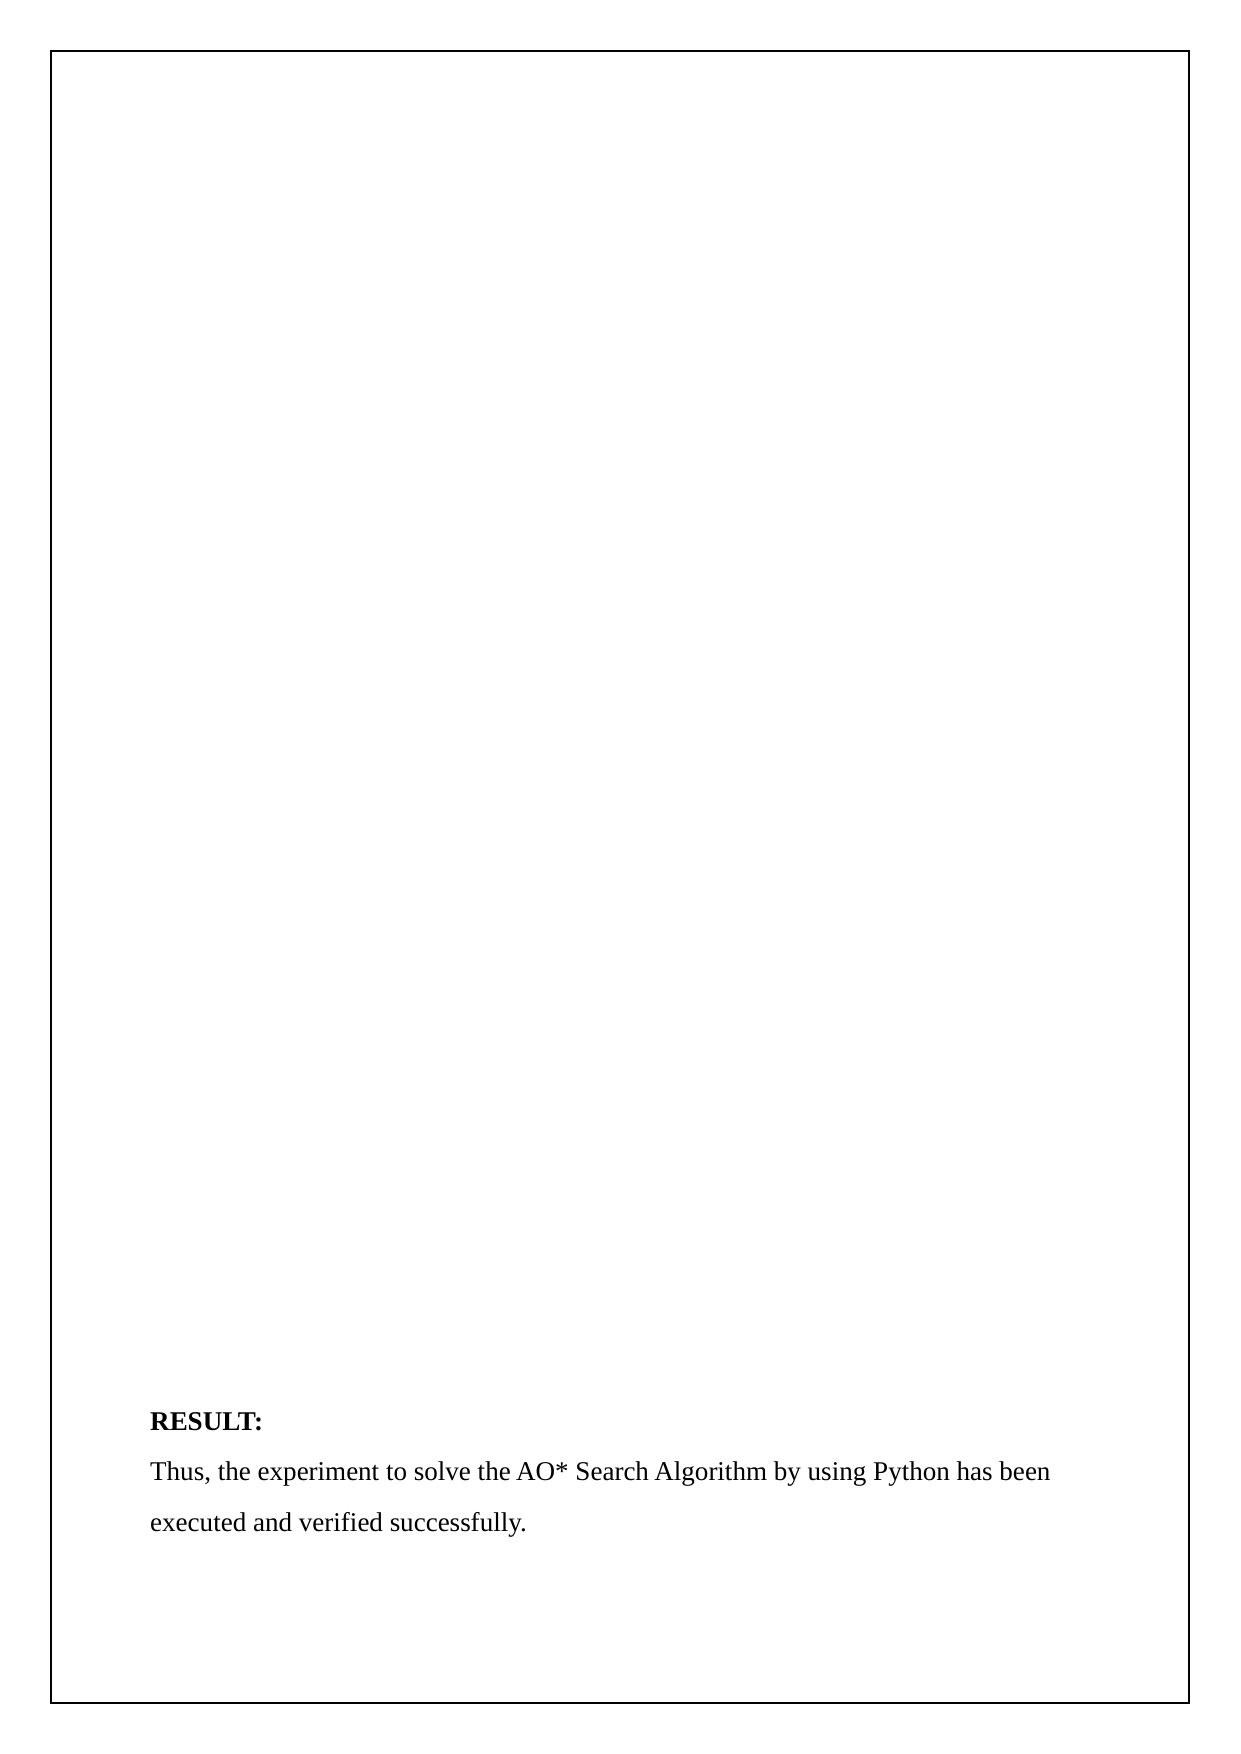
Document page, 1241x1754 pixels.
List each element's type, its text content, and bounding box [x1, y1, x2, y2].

text Thus, the experiment to solve the AO* Search Algorithm by using Python has been [150, 1455, 1090, 1487]
text RESULT: [150, 1405, 1090, 1436]
text executed and verified successfully. [150, 1506, 1090, 1537]
